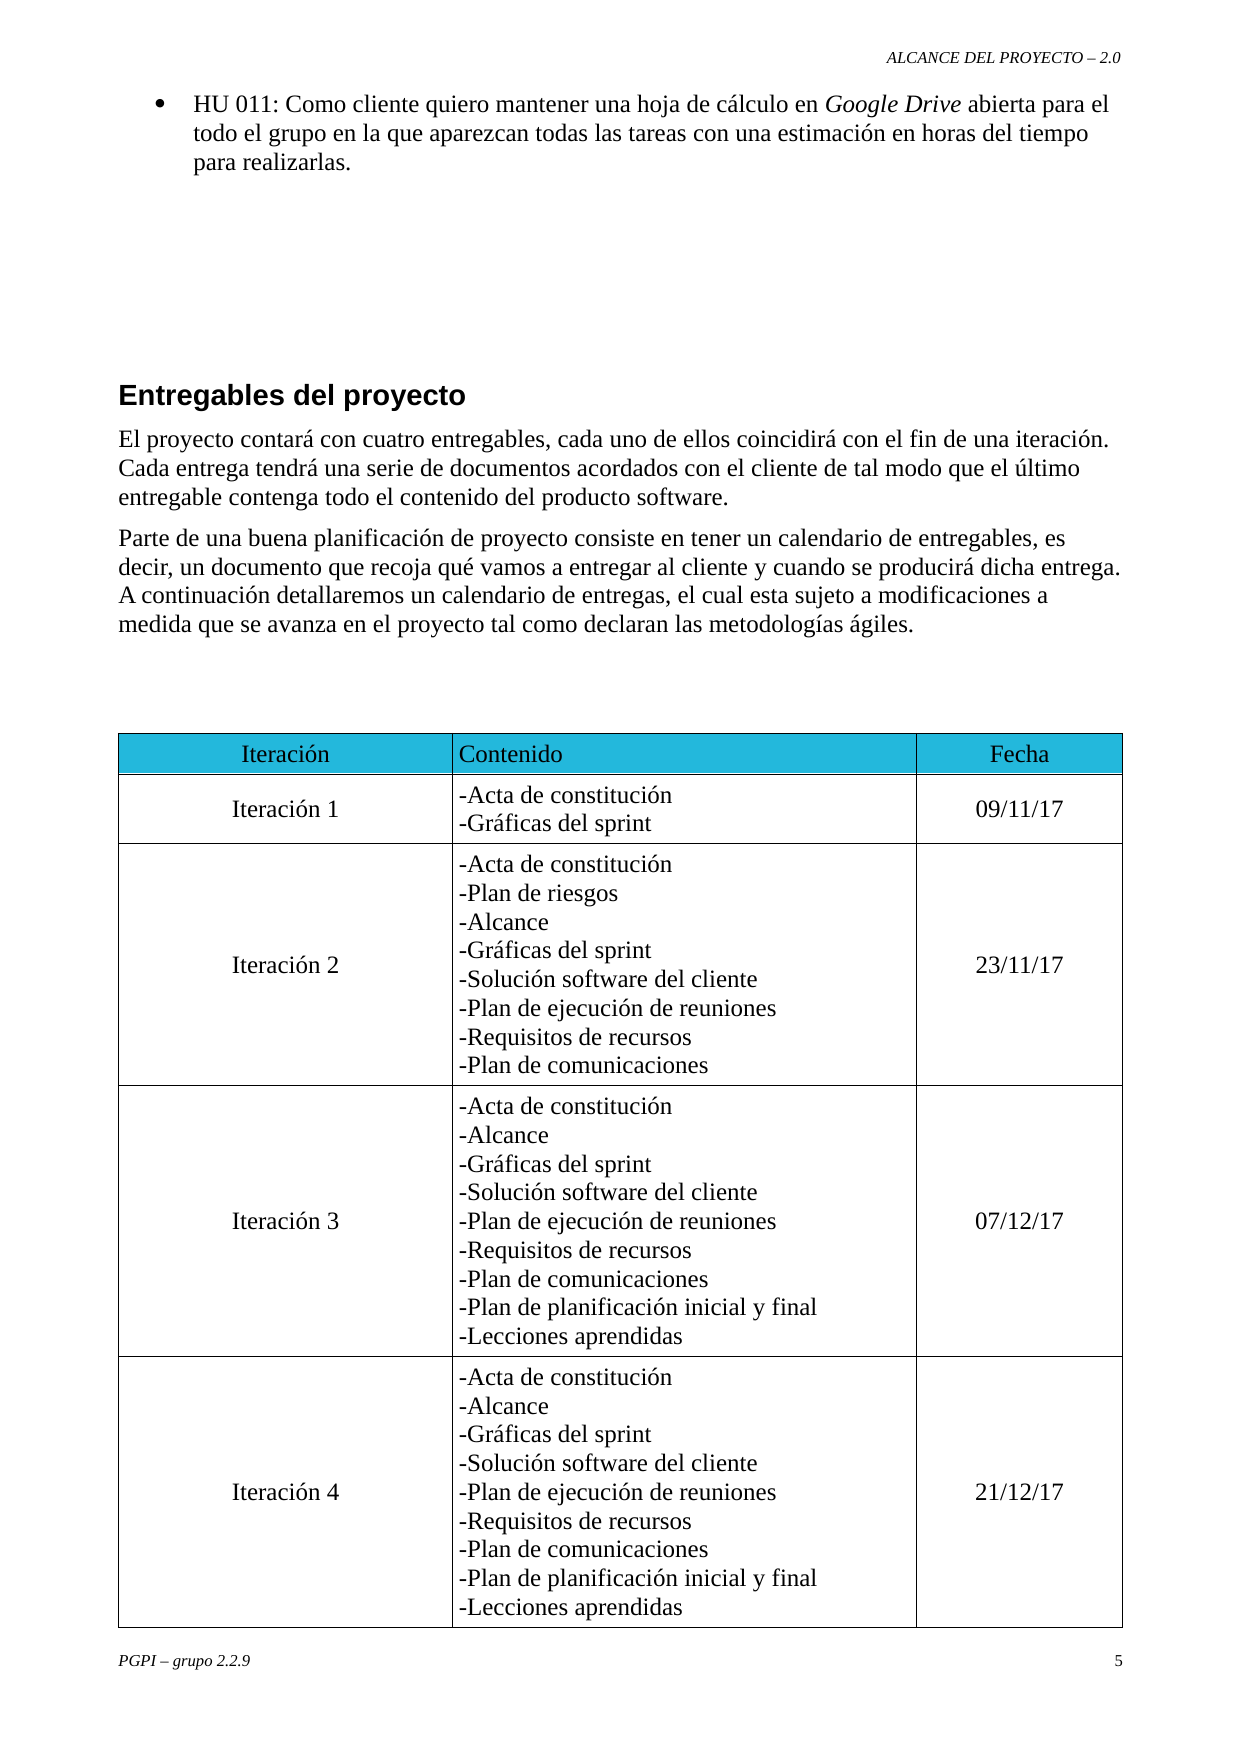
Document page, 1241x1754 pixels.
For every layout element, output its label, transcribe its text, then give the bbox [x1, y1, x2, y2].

table_cell Iteración 3 [119, 1086, 452, 1356]
table_cell -Acta de constitución -Plan de riesgos -Alcance -Gráficas del sprint -Solución software del cliente -Plan de ejecución de reuniones -Requisitos de recursos -Plan de comunicaciones [453, 844, 916, 1085]
table_cell -Acta de constitución -Gráficas del sprint [453, 775, 916, 843]
table_header Iteración [119, 734, 452, 773]
table_cell 23/11/17 [917, 844, 1122, 1085]
list HU 011: Como cliente quiero mantener una hoja de cálculo en Google Drive abierta para el todo el grupo en la que aparezcan todas las tareas con una estimación en horas del tiempo para realizarlas. [156, 89, 1122, 176]
table_cell Iteración 4 [119, 1357, 452, 1626]
table_cell 07/12/17 [917, 1086, 1122, 1356]
text El proyecto contará con cuatro entregables, cada uno de ellos coincidirá con el fin de una iteración. Cada entrega tendrá una serie de documentos acordados con el cliente de tal modo que el último entregable contenga todo el contenido del producto software. [118, 424, 1122, 510]
table_header Contenido [453, 734, 916, 773]
text Parte de una buena planificación de proyecto consiste en tener un calendario de entregables, es decir, un documento que recoja qué vamos a entregar al cliente y cuando se producirá dicha entrega. A continuación detallaremos un calendario de entregas, el cual esta sujeto a modificaciones a medida que se avanza en el proyecto tal como declaran las metodologías ágiles. [118, 523, 1122, 638]
subtitle Entregables del proyecto [118, 378, 1122, 412]
table_cell 21/12/17 [917, 1357, 1122, 1626]
table_cell -Acta de constitución -Alcance -Gráficas del sprint -Solución software del cliente -Plan de ejecución de reuniones -Requisitos de recursos -Plan de comunicaciones -Plan de planificación inicial y final -Lecciones aprendidas [453, 1357, 916, 1626]
table_cell 09/11/17 [917, 775, 1122, 843]
table_cell Iteración 1 [119, 775, 452, 843]
table_cell -Acta de constitución -Alcance -Gráficas del sprint -Solución software del cliente -Plan de ejecución de reuniones -Requisitos de recursos -Plan de comunicaciones -Plan de planificación inicial y final -Lecciones aprendidas [453, 1086, 916, 1356]
table_header Fecha [917, 734, 1122, 773]
table_cell Iteración 2 [119, 844, 452, 1085]
